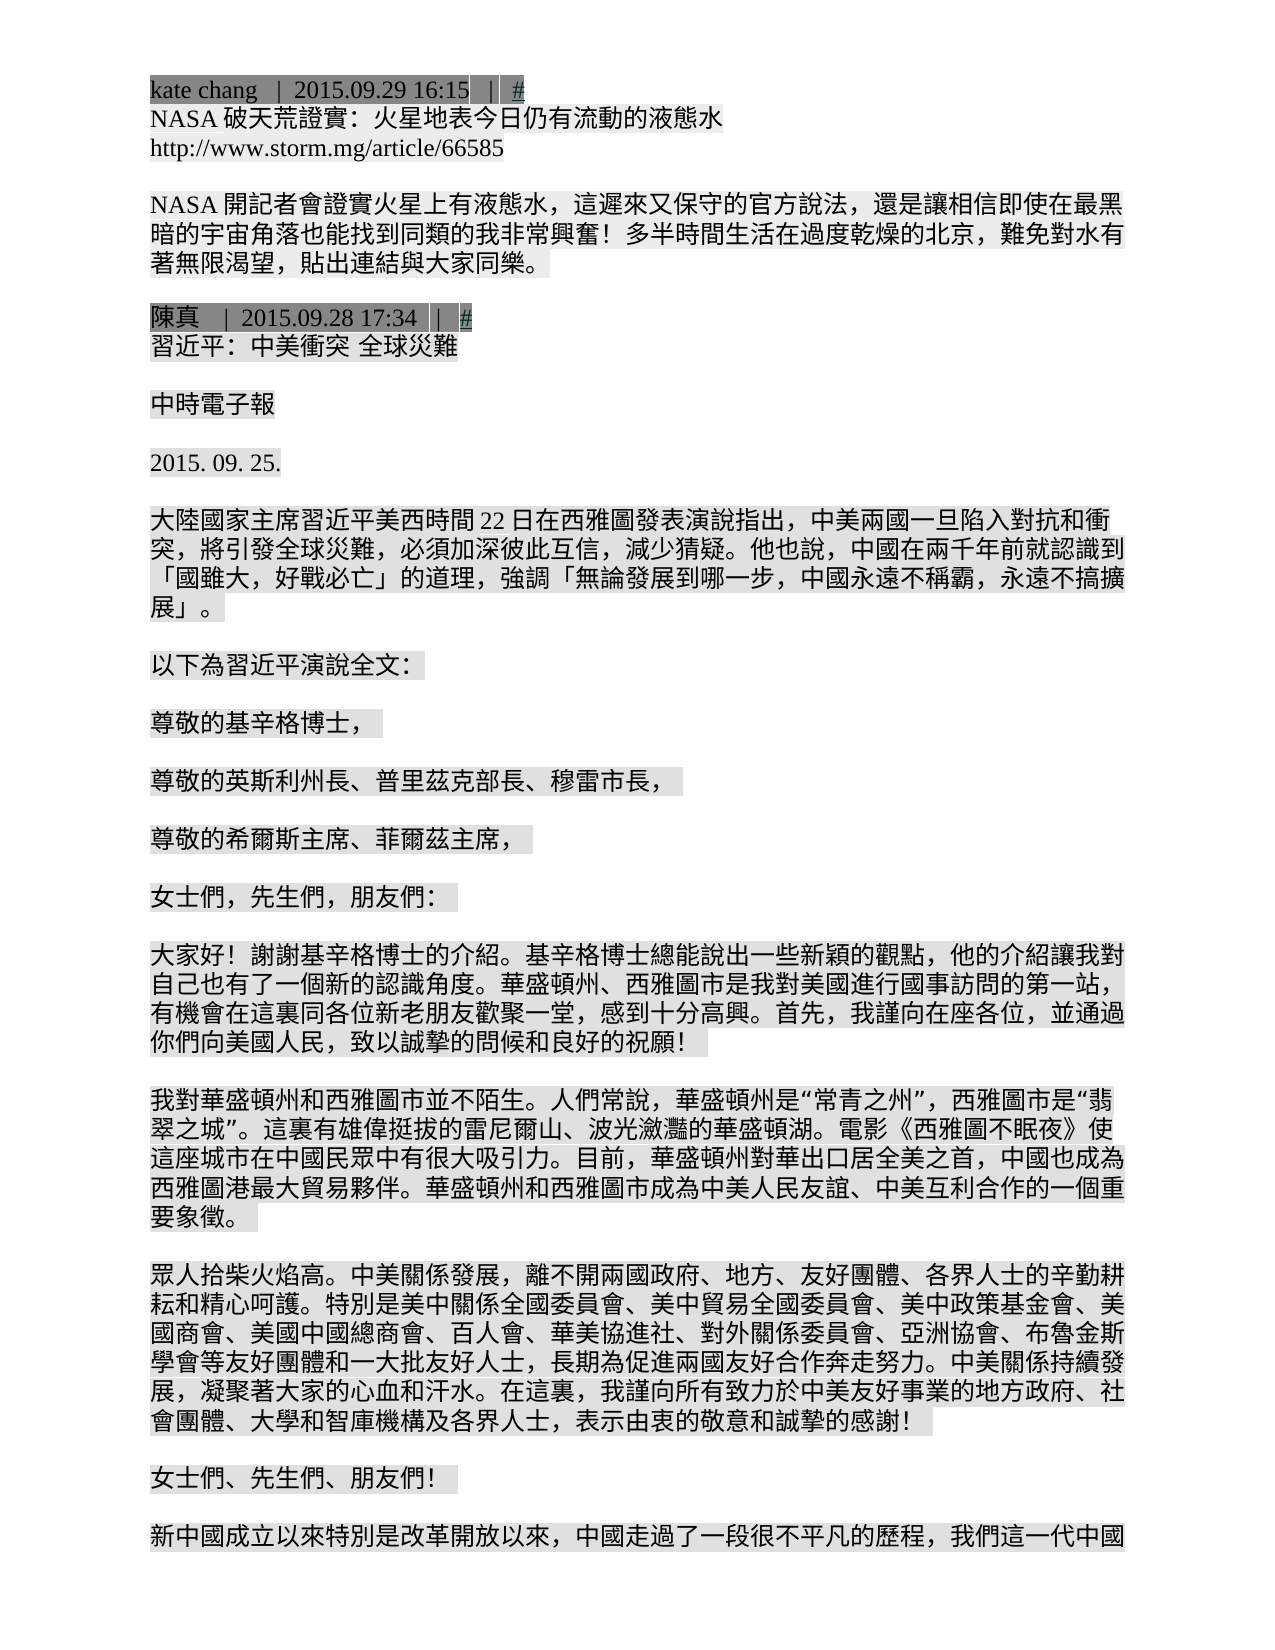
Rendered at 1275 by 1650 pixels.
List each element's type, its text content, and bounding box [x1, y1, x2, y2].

text 習近平：中美衝突 全球災難 中時電子報 2015. 09. 25. 大陸國家主席習近平美西時間22日在西雅圖發表演說指出，中美兩國一旦陷入對抗和衝突，將引發全球災難，必須加深彼此互信，減少猜疑。他也說，中國在兩千年前就認識到「國雖大，好戰必亡」的道理，強調「無論發展到哪一步，中國永遠不稱霸，永遠不搞擴展」。 以下為習近平演說全文： 尊敬的基辛格博士， 尊敬的英斯利州長、普里茲克部長、穆雷市長， 尊敬的希爾斯主席、菲爾茲主席， 女士們，先生們，朋友們： 大家好！謝謝基辛格博士的介紹。基辛格博士總能說出一些新穎的觀點，他的介紹讓我對自己也有了一個新的認識角度。華盛頓州、西雅圖市是我對美國進行國事訪問的第一站，有機會在這裏同各位新老朋友歡聚一堂，感到十分高興。首先，我謹向在座各位，並通過你們向美國人民，致以誠摯的問候和良好的祝願！ 我對華盛頓州和西雅圖市並不陌生。人們常說，華盛頓州是“常青之州”，西雅圖市是“翡翠之城”。這裏有雄偉挺拔的雷尼爾山、波光瀲灩的華盛頓湖。電影《西雅圖不眠夜》使這座城市在中國民眾中有很大吸引力。目前，華盛頓州對華出口居全美之首，中國也成為西雅圖港最大貿易夥伴。華盛頓州和西雅圖市成為中美人民友誼、中美互利合作的一個重要象徵。 眾人拾柴火焰高。中美關係發展，離不開兩國政府、地方、友好團體、各界人士的辛勤耕耘和精心呵護。特別是美中關係全國委員會、美中貿易全國委員會、美中政策基金會、美國商會、美國中國總商會、百人會、華美協進社、對外關係委員會、亞洲協會、布魯金斯學會等友好團體和一大批友好人士，長期為促進兩國友好合作奔走努力。中美關係持續發展，凝聚著大家的心血和汗水。在這裏，我謹向所有致力於中美友好事業的地方政府、社會團體、大學和智庫機構及各界人士，表示由衷的敬意和誠摯的感謝！ 女士們、先生們、朋友們！ 新中國成立以來特別是改革開放以來，中國走過了一段很不平凡的歷程，我們這一代中國人對此有著切身的體會。 上世紀60年代末，我才十幾歲，就從北京到中國陝西省延安市一個叫梁家河的小村莊插隊當農民，在那兒度過了7年時光。那時候，我和鄉親們都住在土窯裏、睡在土炕上，鄉親們生活十分貧困，經常是幾個月吃不到一塊肉。我瞭解鄉親們最需要什麼！後來，我當了這個村子的黨支部書記，帶領鄉親們發展生產。我瞭解老百姓需要什麼。我很期盼的一件事，就是讓鄉親們飽餐一頓肉，並且經常吃上肉。但是，這個心願在當時是很難實現的。 今年春節，我回到這個小村子。梁家河修起了柏油路，鄉親們住上了磚瓦房，用上了互聯網，老人們享有基本養老，村民們有醫療保險，孩子們可以接受良好教育，當然吃肉已經不成問題。這使我更加深刻地認識到，中國夢是人民的夢，必須同中國人民對美好生活的嚮往結合起來才能取得成功。 梁家河這個小村莊的變化，是改革開放以來中國社會發展進步的一個縮影。我們用了30多年時間，使中國經濟總量躍居世界第二，13億多人擺脫了物質短缺，總體達到小康水準，享有前所未有的尊嚴和權利。這不僅是中國人民生活的巨大變化，也是人類文明巨大進步，更是中國對世界和平與發展事業的重要貢獻。 同時，我們也清醒認識到，中國仍然是世界上最大的發展中國家。中國的人均國內生產總值僅相當於全球平均水準的三分之二、美國的七分之一，排在世界80位左右。按照我們自己的標準，中國還有7000多萬貧困人口。如果按照世界銀行的標準，中國則還有兩億多人生活在貧困線以下。中國城鄉有7000多萬低保人口，還有8500多萬殘疾人。這兩年，我去了中國很多貧困地區，看望了很多貧困家庭，他們渴望幸福生活的眼神深深印在我的腦海裏。 這些情況表明，中國人民要過上美好生活，還要繼續付出艱苦努力。發展依然是當代中國的第一要務，中國執政者的首要使命就是集中力量提高人民生活水準，逐步實現共同富裕。 為此，我們提出了“兩個一百年”奮鬥目標，就是到2020年實現國內生產總值和城鄉居民人均收入比2010年翻一番，全面建成小康社會；到本世紀中葉建成富強民主文明和諧的社會主義現代化國家，實現中華民族偉大復興。我們現在所做的一切，都是為了實現這個既定目標。實現全面建成小康社會，必須全面深化改革、全面依法治國、全面從嚴治黨。這是我們提出的“四個全面”戰略佈局。 大家都關心中國的發展走向，關心中國的政策取向，這裏，我就其中一些主要的問題講幾點意見。 中國經濟將保持平穩較快發展。中國經濟運行仍然保持在合理區間，今年上半年，中國經濟增長7%，增速仍然居世界前列。在世界總體經濟形勢複雜多變的環境下，這是來之不易的。 當前，各國經濟都面臨著困難，中國經濟也面臨著一定下行壓力，但這是前進中的問題。我們將統籌穩增長、促改革、調結構、惠民生、防風險，加強和創新宏觀調控，促進經濟增長保持中高速水準。 現在，中國新型工業化、資訊化、城鎮化、農業現代化持續推進，居民儲蓄率高，消費潛力巨大，人民工作勤奮，中等收入者比重在提高，服務業發展空間很大，市場空間和潛力都很大。 今後，中國將更重視提高經濟發展品質和效益，加快轉變經濟發展方式、調整經濟結構，更加注重創新驅動，更加注重消費拉動，更加注重解決經濟發展中存在的不平衡、不協調、不可持續問題，使中國經濟鳳凰涅槃、浴火重生，保持強勁發展動力。 前段時間，中國股市出現了異常波動，引起了大家關注。股市漲跌有其自身的運行規律。政府的職責是維護公開、公平、公正的市場秩序，防止發生大面積恐慌。這次，中國政府採取了一些穩定市場的措施，遏制了股市的恐慌情緒，避免了一次系統性風險。各國成熟市場也採取過類似做法。中國股市已經進入自我修復和自我調節階段。8月11日，中國完善了人民幣匯率中間價報價機制，加大了市場決定匯率的力度。目前，人民幣匯率偏差矯正已初見成效。從國際國內經濟金融形勢看，人民幣匯率不存在持續貶值的基礎。 我們將堅持市場供求決定匯率的改革方向，允許人民幣雙向浮動，我們反對搞貨幣競爭性貶值，反對打貨幣戰，也不會壓低人民幣匯率刺激出口。發展資本市場、完善人民幣匯率市場定價機制是中國的改革方向，不會因為這次股市、匯市波動而改變。 中國發展的根本出路在於改革。我們改革的目標，就是推進國家治理體系和治理能力現代化，使市場在資源配置中起決定性作用，更好發揮政府作用，加快發展社會主義市場經濟、民主政治、先進文化、和諧社會、生態文明。2013年，中共十八屆三中全會確定了全面深化改革的頂層設計，提出330多項改革措施。2014年，我們確定的80個重點改革任務基本完成。 今年上半年，我們已經出臺70多項重點改革方案，其作用將逐步顯現。改革關頭勇者勝，我們將以敢於啃硬骨頭、敢於涉險灘的決心，義無反顧推進改革。我們堅定不移堅持市場經濟改革方向，將繼續在市場、財稅、金融、投融資、價格、對外開放、民生等領域集中推出一些力度大、措施實的改革方案。 中國開放的大門永遠不會關上。對外開放是中國的基本國策，中國利用外資的政策不會變，對外商投資企業合法權益的保障不會變，為各國企業在華投資興業提供更好服務的方向不會變。中國尊重非歧視性規則的國際營商慣例，遵守國民待遇等世貿組織原則，公平公正對待包括外商投資企業在內的所有市場主體，歡迎跨國公司同中國企業開展各種形式合作。我們將及時解決外國投資者合理關切，保護他們的合法權益，努力營造公開透明的法律政策環境、高效的行政環境、平等競爭的市場環境，尤其是保護好知識產權，為我們同包括美國在內的世界各國開展合作開闢更加廣闊的空間。 中國堅持依法治國的基本方略。“法者，治之端也。”全面依法治國就是要堅持依法治國、依法執政、依法行政共同推進，堅持法治國家、法治政府、法治社會一體建設，推動司法公信力不斷提高、人權得到切實尊重和保障。中國在立法、執法、司法等領域將公平對待外國機構和企業。我們願同美方就法治問題開展交流，相互借鑒，共同提高。 中國是網路安全的堅定維護者。中國也是駭客攻擊的受害國。中國政府不會以任何形式參與、鼓勵或支持任何人從事竊取商業秘密行為。不論是網路商業竊密，還是對政府網路發起駭客攻擊，都是違法犯罪行為，都應該根據法律和相關國際公約予以打擊。國際社會應該本著相互尊重和相互信任的原則，共同構建和平、安全、開放、合作的網路空間。中國願同美國建立兩國共同打擊網路犯罪高級別聯合對話機制。 中國肯定境外非營利組織的積極作用，只要這些組織的活動對中國人民有好處，我們不僅不會限制和禁止它們的活動，而且要通過法律保障它們的活動，保障它們在華合法權益。境外非營利組織在中國活動應該遵守中國法律，依法開展活動。 中國繼續推進反腐敗鬥爭。我說過，打鐵還需自身硬。這裏說的打鐵的人，就是中國共產黨。中國共產黨的根本宗旨是全心全意為人民服務。中國共產黨有8700多萬名黨員，黨內也必然存在這樣那樣的問題。如果我們不能解決存在的問題，任其發展下去，人民就不會信任和支援我們。 所以，我們強調治國必先治黨、治黨務必從嚴。一段時間以來，我們大力查處腐敗案件，堅持“老虎”、“蒼蠅”一起打，就是要順應人民要求。這其中沒有什麼權力鬥爭，沒有什麼"紙牌屋"。中國願同國際社會積極開展反腐追逃合作。中國人民希望在這方面得到美國支持和配合，讓腐敗分子在海外永無“避罪天堂”。 中國堅持走和平發展道路。我們剛剛紀念了中國人民抗日戰爭勝利暨世界反法西斯戰爭勝利70周年，歷史給我們一個重要啟迪就是，和平發展是人間正道，一切通過武力侵略謀取強權和霸權的企圖都是逆歷史潮流的，都是要失敗的。 中國人2000多年前就認識到了“國雖大，好戰必亡”的真理。中國歷來奉行防禦性國防政策和積極防禦的軍事戰略。我願在此重申，無論發展到哪一步，中國永遠不稱霸、永遠不搞擴張。 為表明中國堅持和平發展的決心，我不久前宣佈中國將裁軍30萬。我們願同各國一道，構建以合作共贏為核心的新型國際關係，以合作取代對抗，以共贏取代獨佔，樹立建設夥伴關係新思路，開創共同發展新前景，營造共用安全新局面。 中國是現行國際體系的參與者、建設者、貢獻者。我們堅決維護以聯合國憲章宗旨和原則為核心的國際秩序和國際體系。世界上很多國家特別是廣大發展中國家都希望國際體系朝著更加公正合理方向發展，但這並不是推倒重來，也不是另起爐灶，而是與時俱進、改革完善。這符合世界各國和全人類共同利益。 中國發展得益於國際社會，中國也要為全球發展作出貢獻。我們推動共建“一帶一路”、設立絲路基金、倡議成立亞洲基礎設施投資銀行等，目的是支援各國共同發展，而不是要謀求政治勢力範圍。"一帶一路"是開放包容的，我們歡迎包括美國在內的世界各國和國際組織參與到合作中來。 我們積極推動亞太區域經濟一體化進程，推動實現亞太自由貿易區目標，是要推動形成自由開放、方便快捷、充滿活力的亞太發展空間。我們宣導共同、綜合、合作、可持續的安全觀，是要同地區各國以及國際社會一道，維護好亞太和平和安全。 女士們、先生們、朋友們！ 2013年，我同歐巴馬總統在安納伯格莊園會晤，達成共同努力構建中美新型大國關係的重要共識。這是雙方在總結歷史經驗基礎上，從兩國國情和世界大勢出發，共同作出的重大戰略抉擇。 兩年多來，雙方按照達成的共識，不斷推進各領域協調和合作，取得重要進展。我們攜手應對國際金融危機影響，為推動世界經濟復蘇作出共同努力。我們深化各領域務實交流合作，給兩國人民帶來實實在在的利益。 去年，兩國雙邊貿易額、雙向投資存量、人員往來總數都創歷史新高。我們圍繞伊朗核、朝核、南蘇丹、阿富汗、中東等國際和地區熱點問題，以及抗擊埃博拉病毒、打擊恐怖主義等全球性問題保持密切溝通和協調。“桃李不言，下自成蹊。”這些成果豐碩的“跨越太平洋的合作”，有力展現了中美關係發展的蓬勃生機和巨大潛力。 如何在新起點上推進中美新型大國關係？中美應該怎樣攜手合作來促進世界和平與發展？答案就是要堅持構建中美新型大國關係的正確方向，一步一個腳印向前走。中國古人說：“度之往事，驗之來事，參之平素，可則決之。”這其中，有幾件事尤其要做好。 第一，正確判斷彼此戰略意圖。同美方一道構建新型大國關係，實現雙方不衝突不對抗、相互尊重、合作共贏，是中國外交政策優先方向。我們願同美方加深對彼此戰略走向、發展道路的瞭解，多一些理解、少一些隔閡，多一些信任、少一些猜忌，防止戰略誤解誤判。我們要堅持以事實為依據，防止三人成虎，也不疑鄰盜斧，不能戴著有色眼鏡觀察對方。世界上本無“修昔底德陷阱”，但大國之間一再發生戰略誤判，就可能自己給自己造成“修昔底德陷阱”。 第二，堅定不移推進合作共贏。合作是實現利益唯一正確選擇。要合作就要照顧彼此利益和關切，尋求合作最大公約數。中美兩國合作好了，可以成為世界穩定的壓艙石、世界和平的助推器。中美衝突和對抗，對兩國和世界肯定是災難。 中美應該和能夠合作的領域十分廣闊。我們應該推動完善全球治理機制，共同促進世界經濟穩定增長，共同維護全球金融市場穩定。我們應該早日談成一個雙向平衡、高水準的雙邊投資協定，深化中美新型軍事關係建設，拓展在清潔能源、環保等領域務實合作，加強在執法和反腐敗、衛生、地方等領域交流合作，挖掘在基礎設施建設方面的合作潛力。我們應該深化在聯合國、亞太經合組織、二十國集團等多邊機制以及重大國際和地區問題、全球性挑戰上的溝通和合作，為維護和促進世界和平、穩定、繁榮作出更大貢獻。 第三，妥善有效管控分歧。“日月不同光，晝夜各有宜。”正是因為有了差別，世界才多姿多彩；也正是因為有了分歧，才需要聚同化異。矛盾是普遍存在的，純而又純的世界是不存在的。中美兩國在一些問題上存在不同看法、存在分歧在所難免，關鍵是如何管控。最關鍵的是雙方應該相互尊重、求同存異，採取建設性方式增進理解、擴大共識，努力把矛盾點轉化為合作點。 第四，廣泛培植人民友誼。國家關係歸根結底是人民之間的關係。中美兩國雖然相距遙遠，但兩國人民友好交往源遠流長。230多年前，美國商船“中國皇后號”跨洋過海首航中國。150年前，數以萬計的中國工人同美國人民一起，鋪設了橫貫東西的美國太平洋鐵路。70年前，中美作為第二次世界大戰盟國並肩奮戰，共同捍衛了世界和平和正義。在那場戰爭中，數以千計的美國將士為中國人民的正義事業獻出了寶貴生命。我們不會忘記美國人民為中國人民抗擊侵略、贏得自由和獨立給予的道義支持和寶貴援助。 中國人民一向欽佩美國人民的進取精神和創造精神。我青年時代就讀過《聯邦党人文集》、湯瑪斯‧潘恩的《常識》等著作，也喜歡瞭解華盛頓、林肯、羅斯福等美國政治家的生平和思想，我還讀過梭羅、惠特曼、馬克‧吐溫、傑克‧倫敦等人的作品。海明威《老人與海》對狂風和暴雨、巨浪和小船、老人和鯊魚的描寫給我留下了深刻印象。 我第一次去古巴，專程去了海明威當年寫《老人與海》的棧橋邊。第二次去古巴，我去了海明威經常去的酒吧，點了海明威愛喝的朗姆酒配薄荷葉加冰塊。我想體驗一下當年海明威寫下那些故事時的精神世界和實地氛圍。我認為，對不同的文化和文明，我們需要去深入瞭解。 在漢字中，“人”字就是一個相互支撐的形狀。中美友好，根基在民眾，希望在青年。我願在此宣佈，中方支持未來3年中美兩國互派5萬名留學生到對方國家學習，中美將在2016年舉辦“中美旅遊年”。中國將為兩國人民友好交往創造更多便利條件。 女士們、先生們、朋友們！ 基辛格博士在其著作《世界秩序》中說：“評判每一代人時，要看他們是否正視了人類社會最宏大和最重要的問題。”馬丁‧路德‧金先生也說過：“做對的事，任何時機都是好時機。”今天，我們再次來到關鍵的歷史當口。讓我們攜起手來，共同開創中美關係更加美好的未來，為中美兩國人民幸福、為世界各國人民幸福作出更大貢獻！ 謝謝大家。 陳真按：演說中所提之「兩個一百年」是中共中央和習近平於十八大中提出的國家發展奮鬥目標，屬於中國夢的具體化陳述之一。 第一個一百年是2021年，即中國共產黨成立一百周年時，達成全中國全面小康社會的目標。 第二個一百年，亦即到新中國成立100年時（2049年），達成富強、民主、文明、和諧的社會主義現代化國家。 [150, 332, 1125, 1552]
text NASA破天荒證實：火星地表今日仍有流動的液態水 http://www.storm.mg/article/66585 NASA開記者會證實火星上有液態水，這遲來又保守的官方說法，還是讓相信即使在最黑暗的宇宙角落也能找到同類的我非常興奮！多半時間生活在過度乾燥的北京，難免對水有著無限渴望，貼出連結與大家同樂。 [150, 104, 1125, 278]
text 陳真 | 2015.09.28 17:34 | # [150, 303, 1125, 332]
text kate chang | 2015.09.29 16:15 | # [150, 75, 1125, 104]
